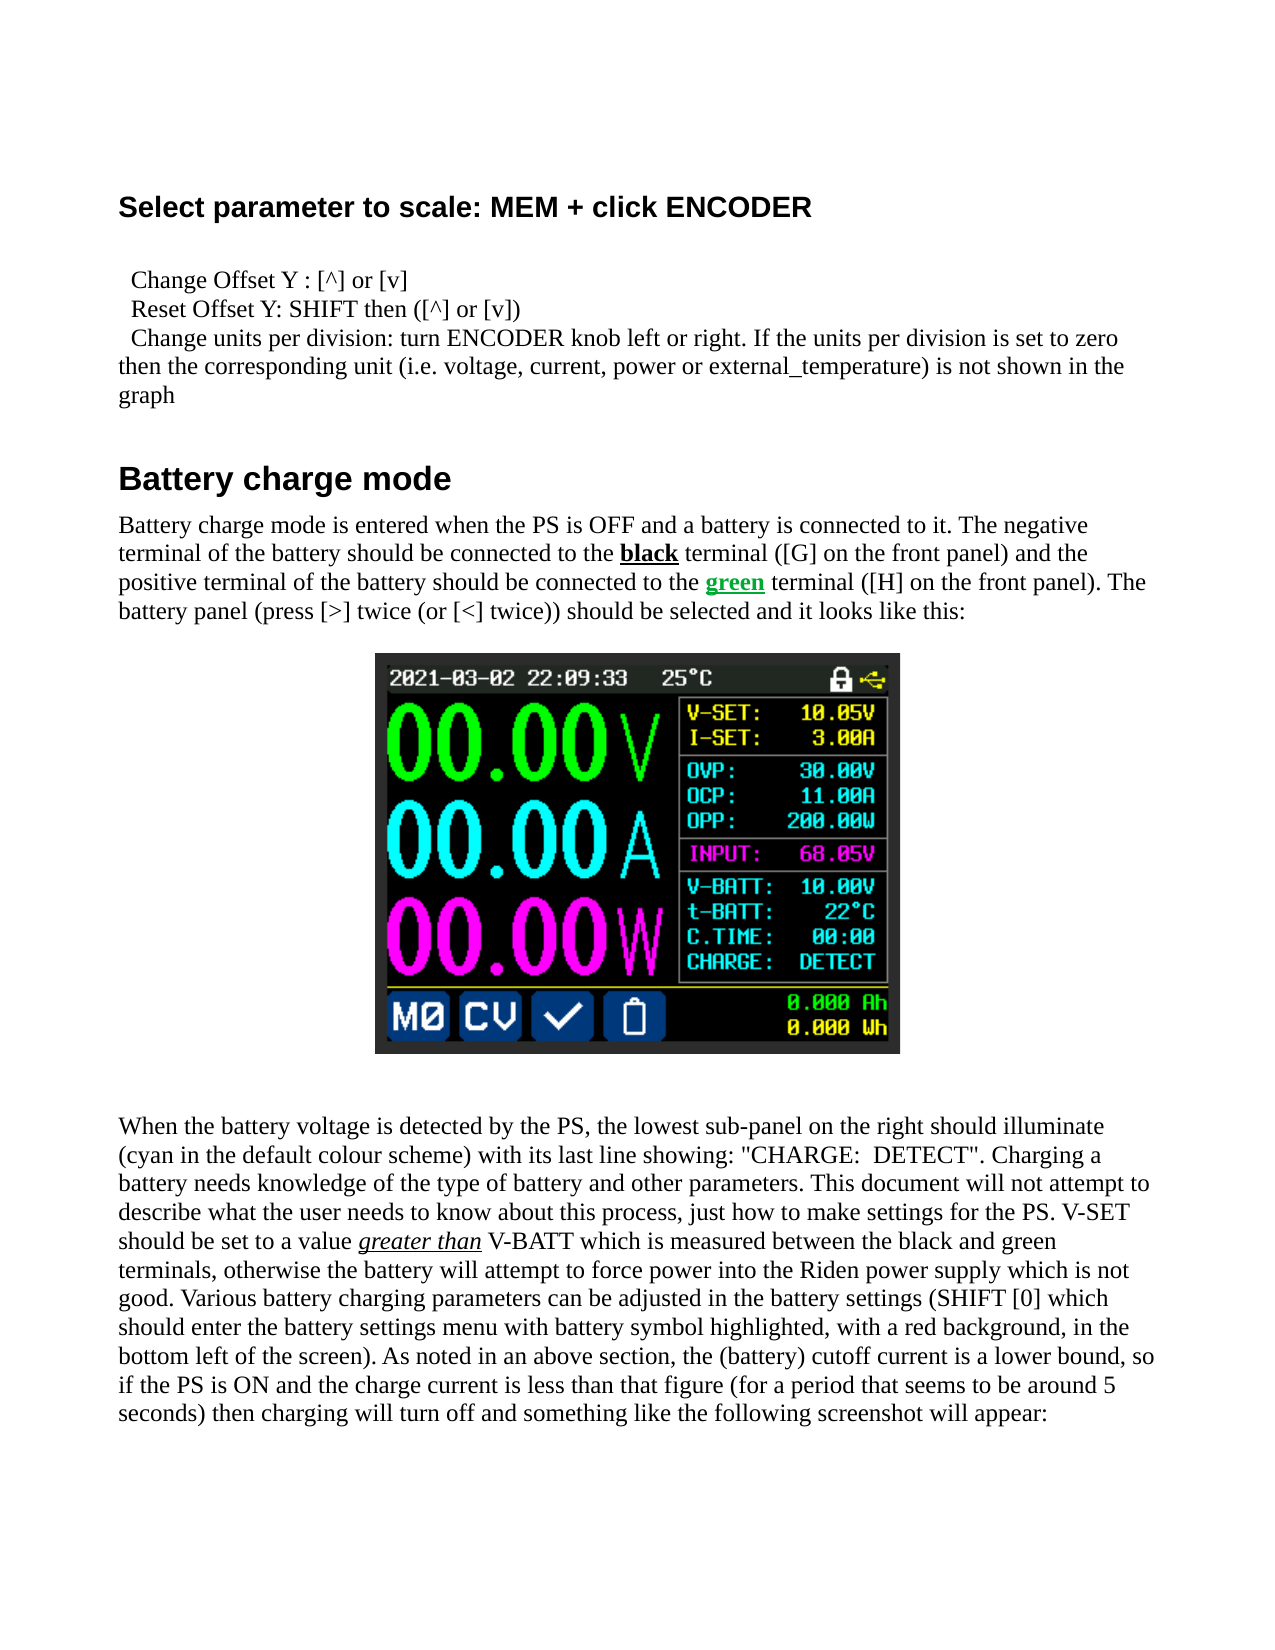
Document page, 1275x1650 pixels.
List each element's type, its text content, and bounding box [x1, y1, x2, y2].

text Change units per division: turn ENCODER knob left or right. If the units per division is set to zero then the corresponding unit (i.e. voltage, current, power or external_temperature) is not shown in the graph [118, 323, 1157, 409]
subtitle Select parameter to scale: MEM + click ENCODER [118, 190, 1157, 224]
picture [375, 653, 901, 1054]
text Change Offset Y : [^] or [v] [118, 265, 1157, 294]
text When the battery voltage is detected by the PS, the lowest sub-panel on the right should illuminate (cyan in the default colour scheme) with its last line showing: "CHARGE: DETECT". Charging a battery needs knowledge of the type of battery and other parameters. This document will not attempt to describe what the user needs to know about this process, just how to make settings for the PS. V-SET should be set to a value greater than V-BATT which is measured between the black and green terminals, otherwise the battery will attempt to force power into the Riden power supply which is not good. Various battery charging parameters can be adjusted in the battery settings (SHIFT [0] which should enter the battery settings menu with battery symbol highlighted, with a red background, in the bottom left of the screen). As noted in an above section, the (battery) cutoff current is a lower bound, so if the PS is ON and the charge current is less than that figure (for a period that seems to be around 5 seconds) then charging will turn off and something like the following screenshot will appear: [118, 1111, 1157, 1427]
subtitle Battery charge mode [118, 458, 1157, 497]
text Reset Offset Y: SHIFT then ([^] or [v]) [118, 294, 1157, 323]
text Battery charge mode is entered when the PS is OFF and a battery is connected to it. The negative terminal of the battery should be connected to the black terminal ([G] on the front panel) and the positive terminal of the battery should be connected to the green terminal ([H] on the front panel). The battery panel (press [>] twice (or [<] twice)) should be selected and it looks like this: [118, 510, 1157, 625]
